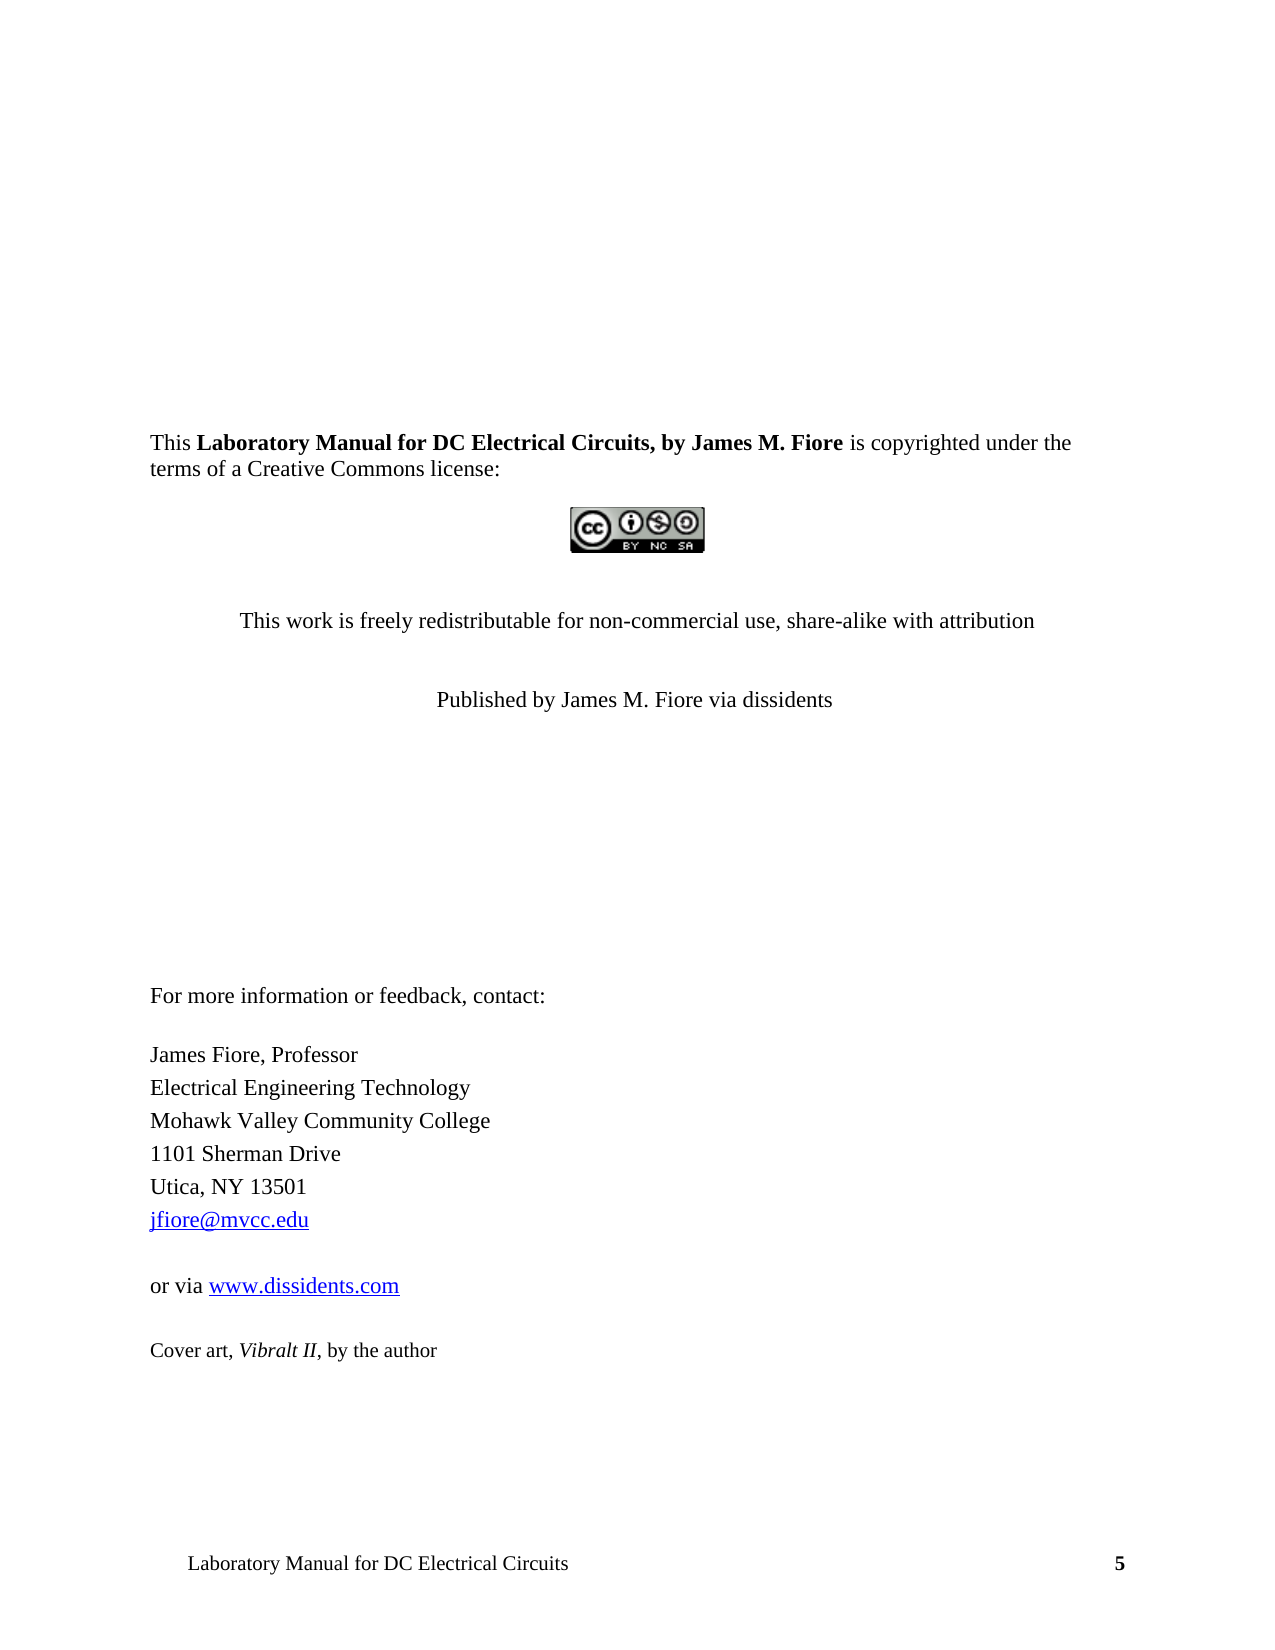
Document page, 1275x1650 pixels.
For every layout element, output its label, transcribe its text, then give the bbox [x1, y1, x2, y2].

subtitle or via www.dissidents.com [150, 1272, 1125, 1298]
text For more information or feedback, contact: [150, 982, 1125, 1008]
picture [570, 507, 705, 553]
subtitle James Fiore, Professor [150, 1041, 1125, 1068]
subtitle Mohawk Valley Community College [150, 1107, 1125, 1134]
subtitle Cover art, Vibralt II, by the author [150, 1338, 1125, 1362]
subtitle Electrical Engineering Technology [150, 1074, 1125, 1101]
subtitle jfiore@mvcc.edu [150, 1206, 1125, 1232]
subtitle Utica, NY 13501 [150, 1173, 1125, 1199]
title This Laboratory Manual for DC Electrical Circuits, by James M. Fiore is copyrighted under the terms of a Creative Commons license: [150, 429, 1125, 481]
subtitle Published by James M. Fiore via dissidents [150, 686, 1125, 712]
subtitle 1101 Sherman Drive [150, 1140, 1125, 1167]
text This work is freely redistributable for non-commercial use, share-alike with attribution [150, 607, 1125, 633]
